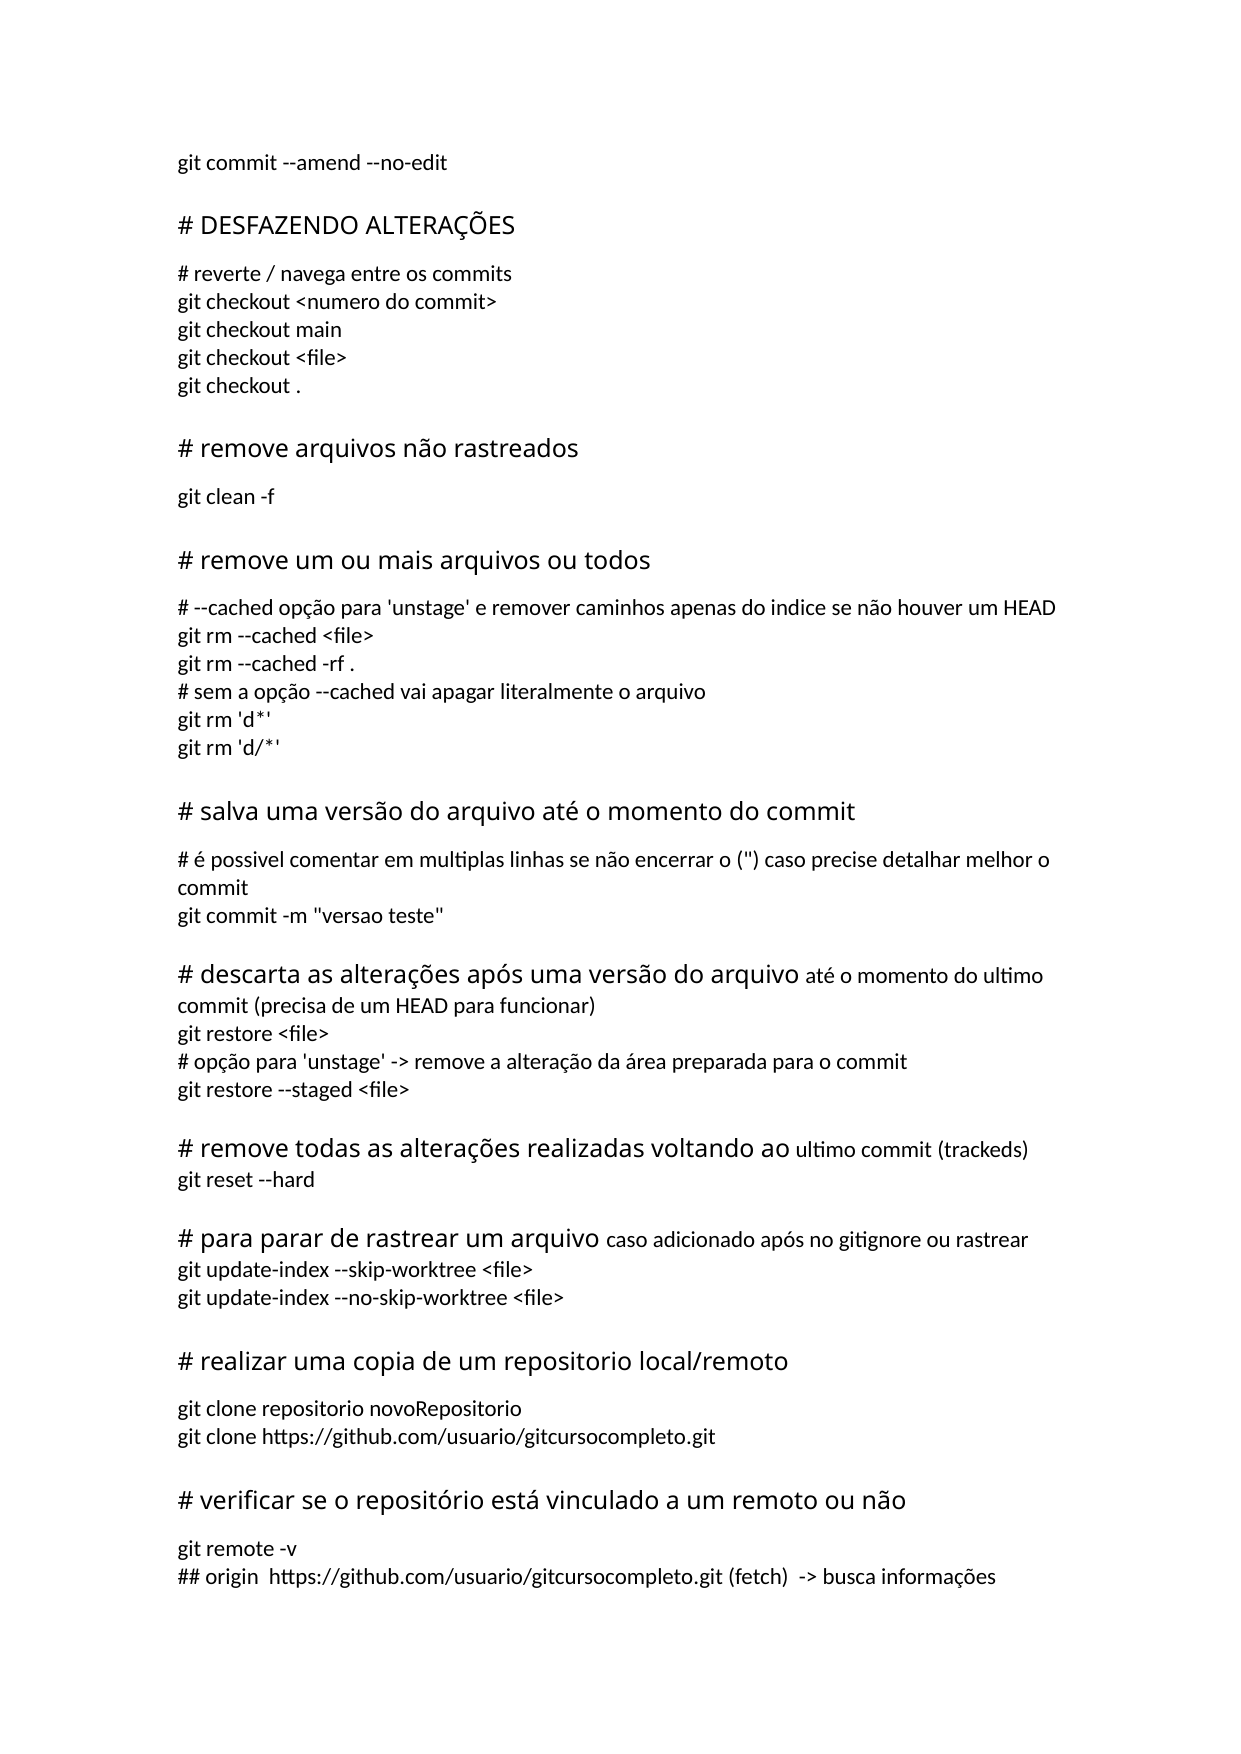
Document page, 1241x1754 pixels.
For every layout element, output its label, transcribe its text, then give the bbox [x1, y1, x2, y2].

text git restore --staged <file> [177, 1075, 1063, 1103]
text git rm --cached -rf . [177, 649, 1063, 677]
text # opção para 'unstage' -> remove a alteração da área preparada para o commit [177, 1047, 1063, 1075]
text git commit -m "versao teste" [177, 901, 1063, 929]
text git clean -f [177, 482, 1063, 510]
text git update-index --skip-worktree <file> [177, 1255, 1063, 1283]
text git remote -v [177, 1534, 1063, 1562]
title # remove arquivos não rastreados [177, 431, 1063, 465]
text git checkout main [177, 315, 1063, 343]
text git checkout <file> [177, 343, 1063, 371]
text git rm 'd*' [177, 706, 1063, 733]
text git reset --hard [177, 1165, 1063, 1193]
text # --cached opção para 'unstage' e remover caminhos apenas do indice se não houver um HEAD [177, 593, 1063, 621]
text # reverte / navega entre os commits [177, 259, 1063, 287]
text git commit --amend --no-edit [177, 148, 1063, 176]
text git restore <file> [177, 1019, 1063, 1047]
title # DESFAZENDO ALTERAÇÕES [177, 208, 1063, 242]
text git checkout . [177, 371, 1063, 399]
text git clone https://github.com/usuario/gitcursocompleto.git [177, 1422, 1063, 1451]
text git rm --cached <file> [177, 621, 1063, 649]
text git update-index --no-skip-worktree <file> [177, 1283, 1063, 1311]
text git rm 'd/*' [177, 733, 1063, 762]
text # para parar de rastrear um arquivo caso adicionado após no gitignore ou rastrear [177, 1221, 1063, 1255]
text # é possivel comentar em multiplas linhas se não encerrar o (") caso precise detalhar melhor o commit [177, 845, 1063, 901]
text # descarta as alterações após uma versão do arquivo até o momento do ultimo commit (precisa de um HEAD para funcionar) [177, 957, 1063, 1019]
title # verificar se o repositório está vinculado a um remoto ou não [177, 1483, 1063, 1517]
text git clone repositorio novoRepositorio [177, 1394, 1063, 1422]
title # salva uma versão do arquivo até o momento do commit [177, 794, 1063, 828]
text git checkout <numero do commit> [177, 287, 1063, 315]
title # remove um ou mais arquivos ou todos [177, 542, 1063, 576]
text ## origin https://github.com/usuario/gitcursocompleto.git (fetch) -> busca informações [177, 1562, 1063, 1590]
title # realizar uma copia de um repositorio local/remoto [177, 1343, 1063, 1377]
text # remove todas as alterações realizadas voltando ao ultimo commit (trackeds) [177, 1131, 1063, 1165]
text # sem a opção --cached vai apagar literalmente o arquivo [177, 677, 1063, 706]
